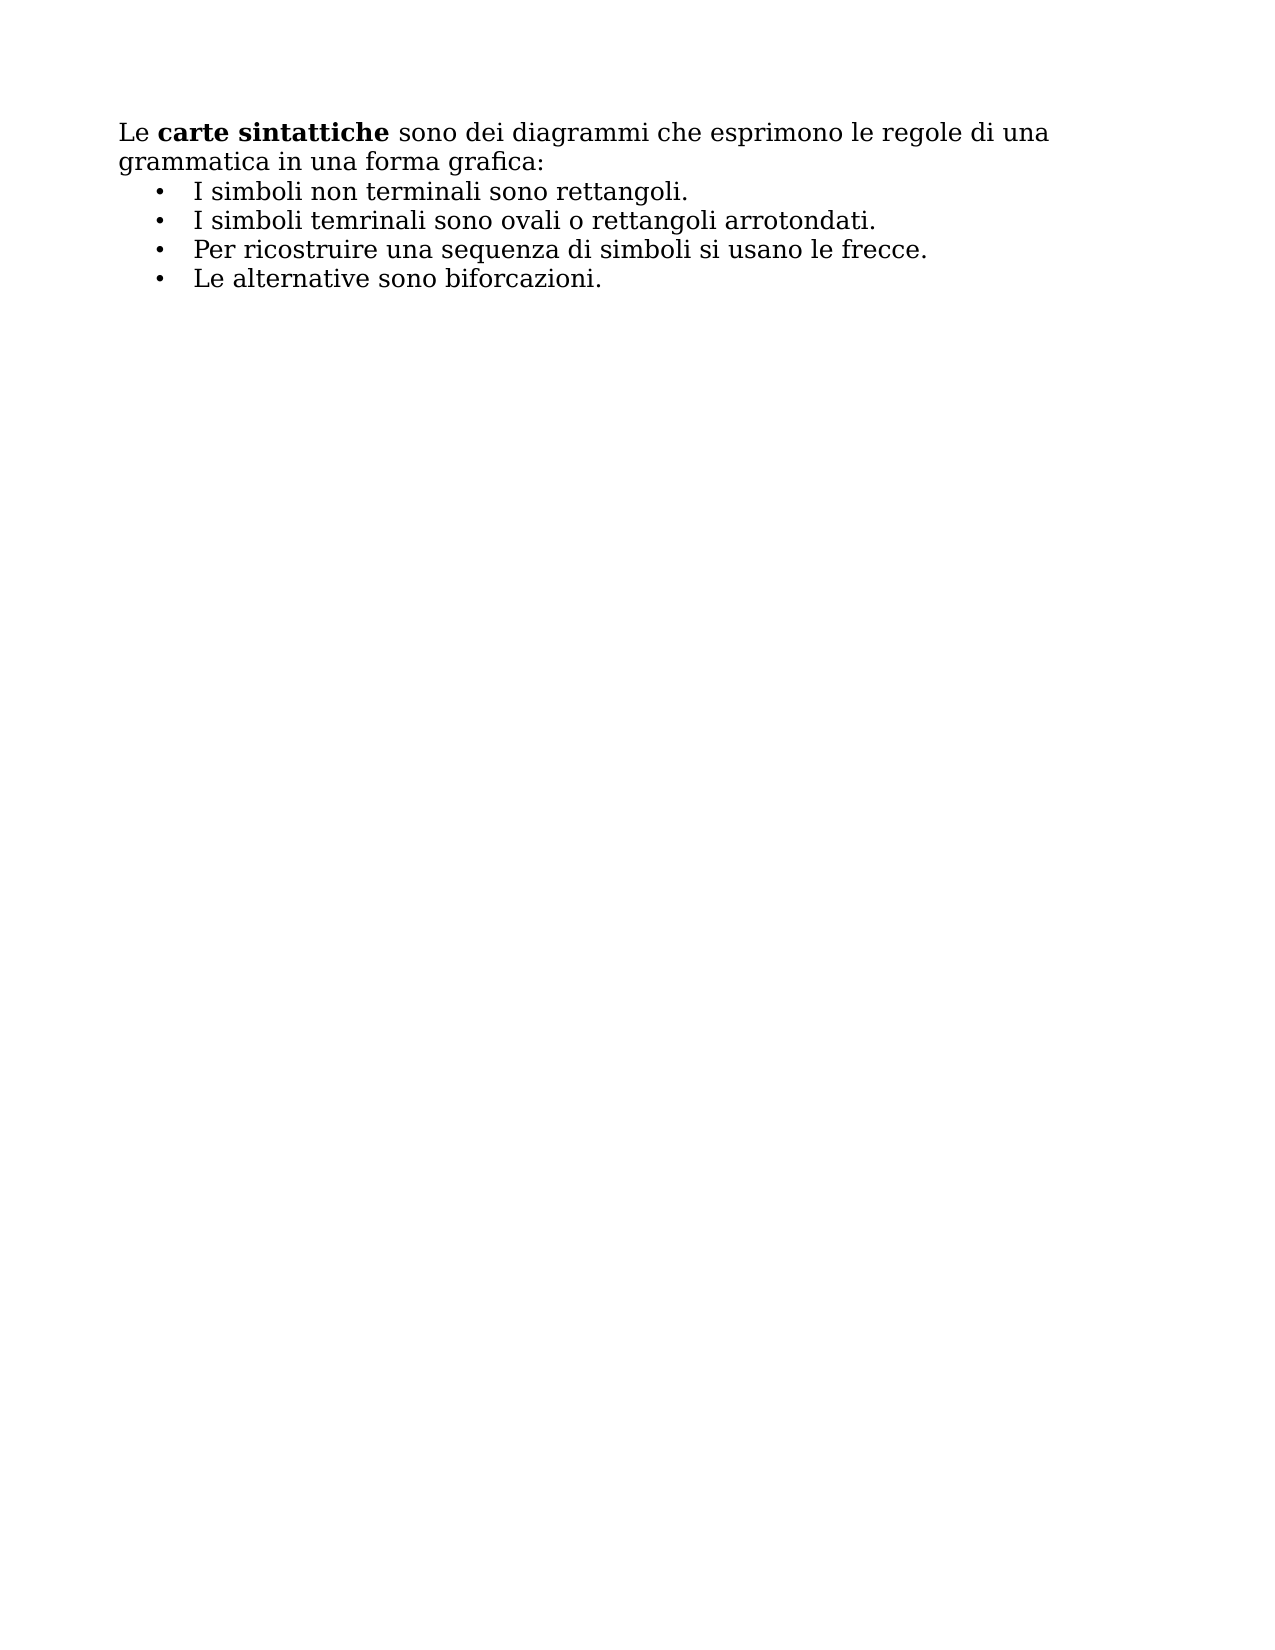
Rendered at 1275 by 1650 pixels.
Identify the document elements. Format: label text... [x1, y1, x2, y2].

list Le alternative sono biforcazioni. [156, 264, 1157, 293]
text Le carte sintattiche sono dei diagrammi che esprimono le regole di una grammatica in una forma grafica: [118, 118, 1157, 177]
list I simboli temrinali sono ovali o rettangoli arrotondati. [156, 206, 1157, 235]
list Per ricostruire una sequenza di simboli si usano le frecce. [156, 235, 1157, 264]
list I simboli non terminali sono rettangoli. [156, 177, 1157, 206]
